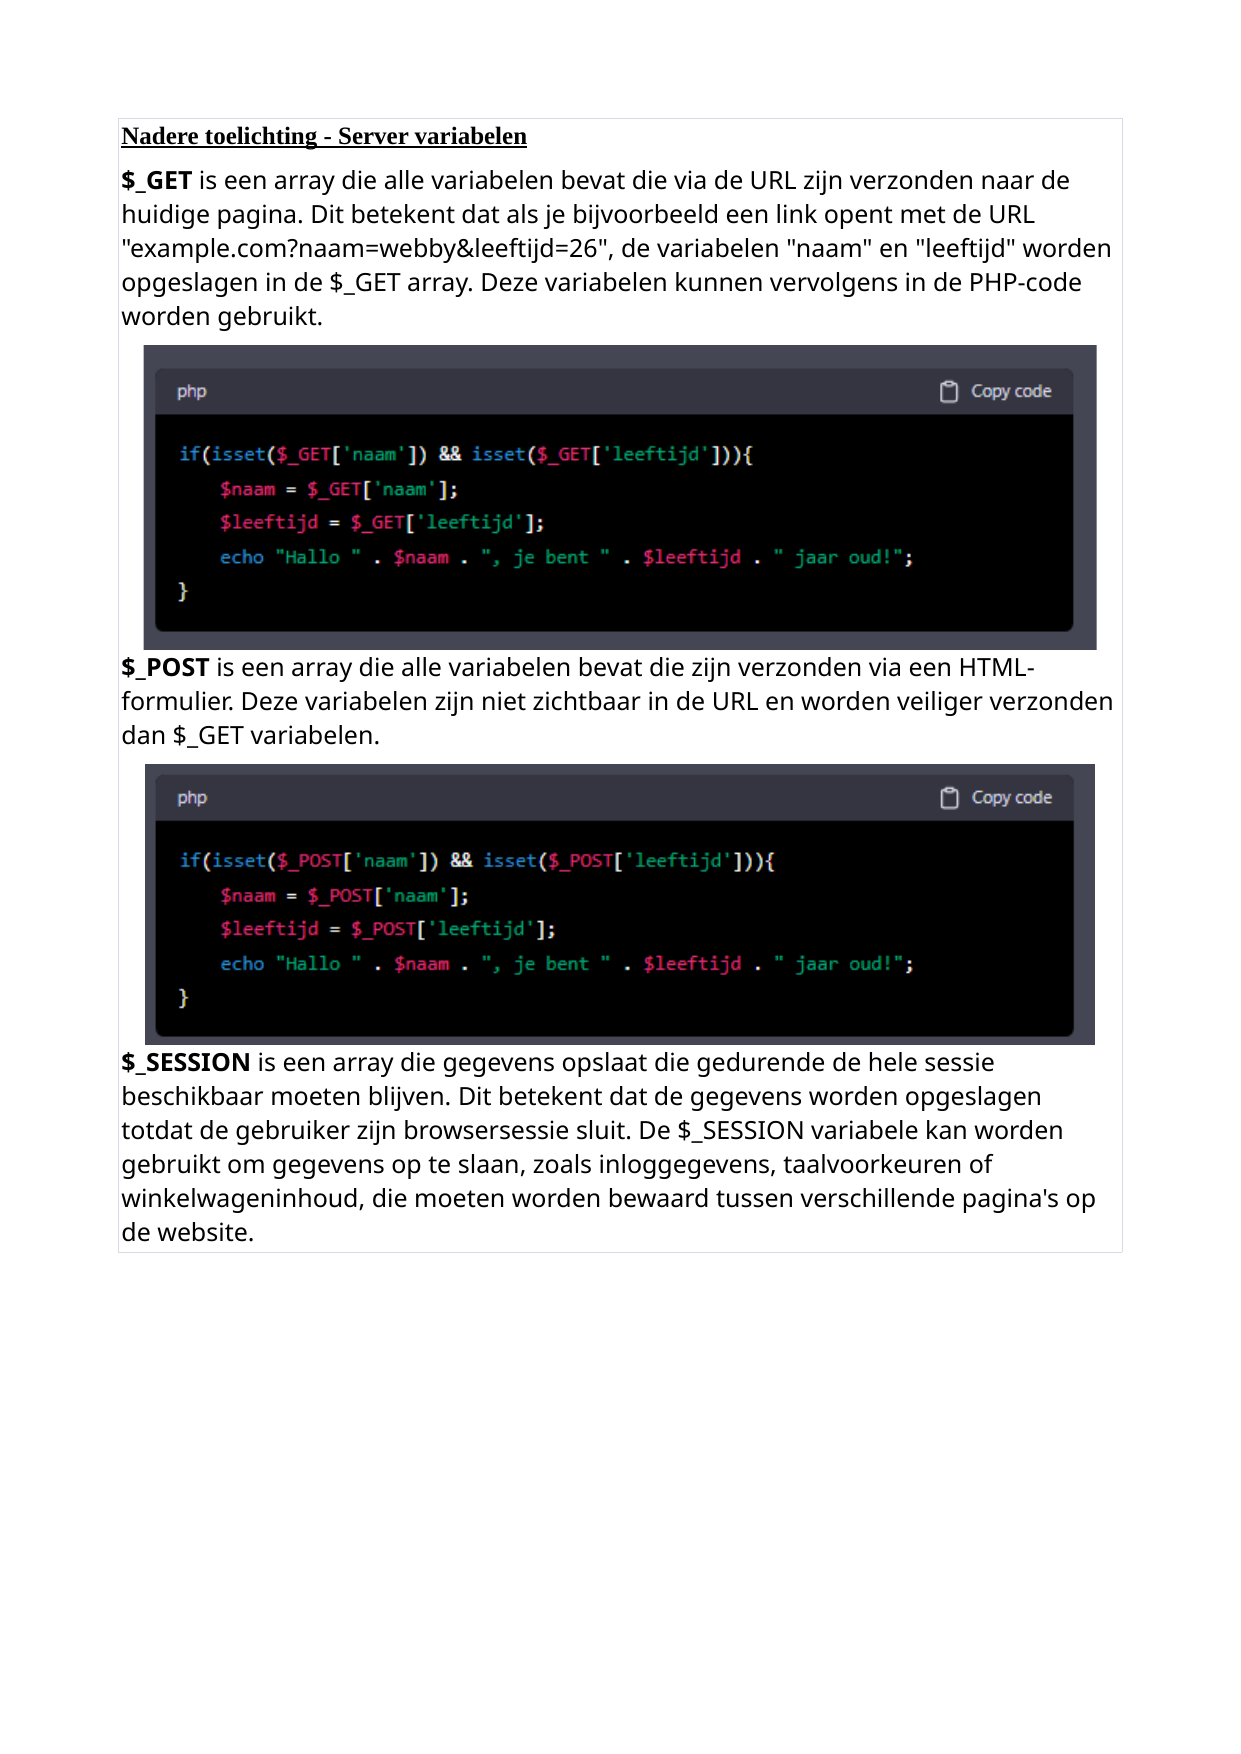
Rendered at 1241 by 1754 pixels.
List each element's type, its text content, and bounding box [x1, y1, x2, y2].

text Nadere toelichting - Server variabelen [119, 119, 1122, 150]
text $_SESSION is een array die gegevens opslaat die gedurende de hele sessie beschikbaar moeten blijven. Dit betekent dat de gegevens worden opgeslagen totdat de gebruiker zijn browsersessie sluit. De $_SESSION variabele kan worden gebruikt om gegevens op te slaan, zoals inloggegevens, taalvoorkeuren of winkelwageninhoud, die moeten worden bewaard tussen verschillende pagina's op de website. [119, 762, 1122, 1252]
text $_GET is een array die alle variabelen bevat die via de URL zijn verzonden naar de huidige pagina. Dit betekent dat als je bijvoorbeeld een link opent met de URL "example.com?naam=webby&leeftijd=26", de variabelen "naam" en "leeftijd" worden opgeslagen in de $_GET array. Deze variabelen kunnen vervolgens in de PHP-code worden gebruikt. [119, 159, 1122, 333]
text $_POST is een array die alle variabelen bevat die zijn verzonden via een HTML-formulier. Deze variabelen zijn niet zichtbaar in de URL en worden veiliger verzonden dan $_GET variabelen. [119, 342, 1122, 752]
